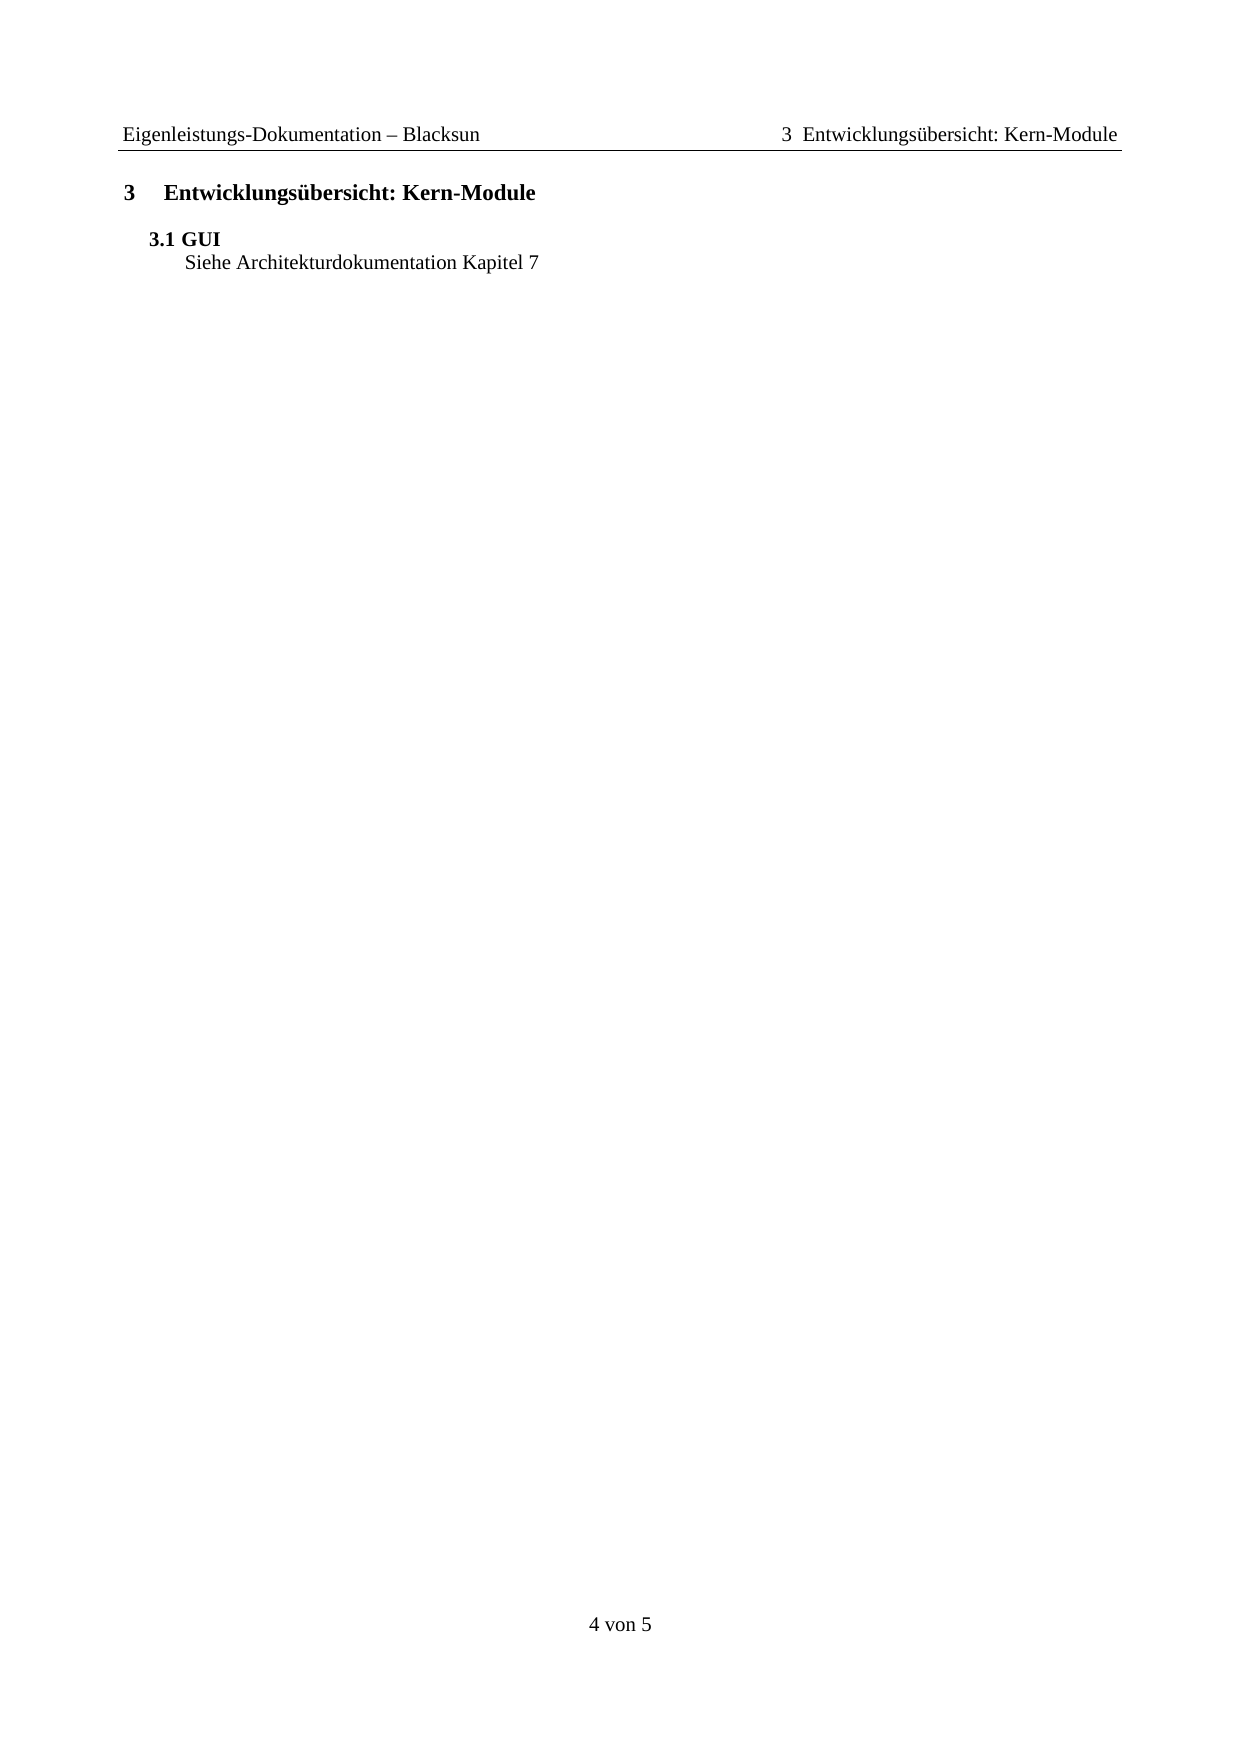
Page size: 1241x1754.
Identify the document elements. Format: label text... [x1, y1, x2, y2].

subtitle Entwicklungsübersicht: Kern-Module [118, 179, 1122, 205]
text Siehe Architekturdokumentation Kapitel 7 [183, 251, 1122, 274]
subtitle GUI [144, 228, 1122, 251]
